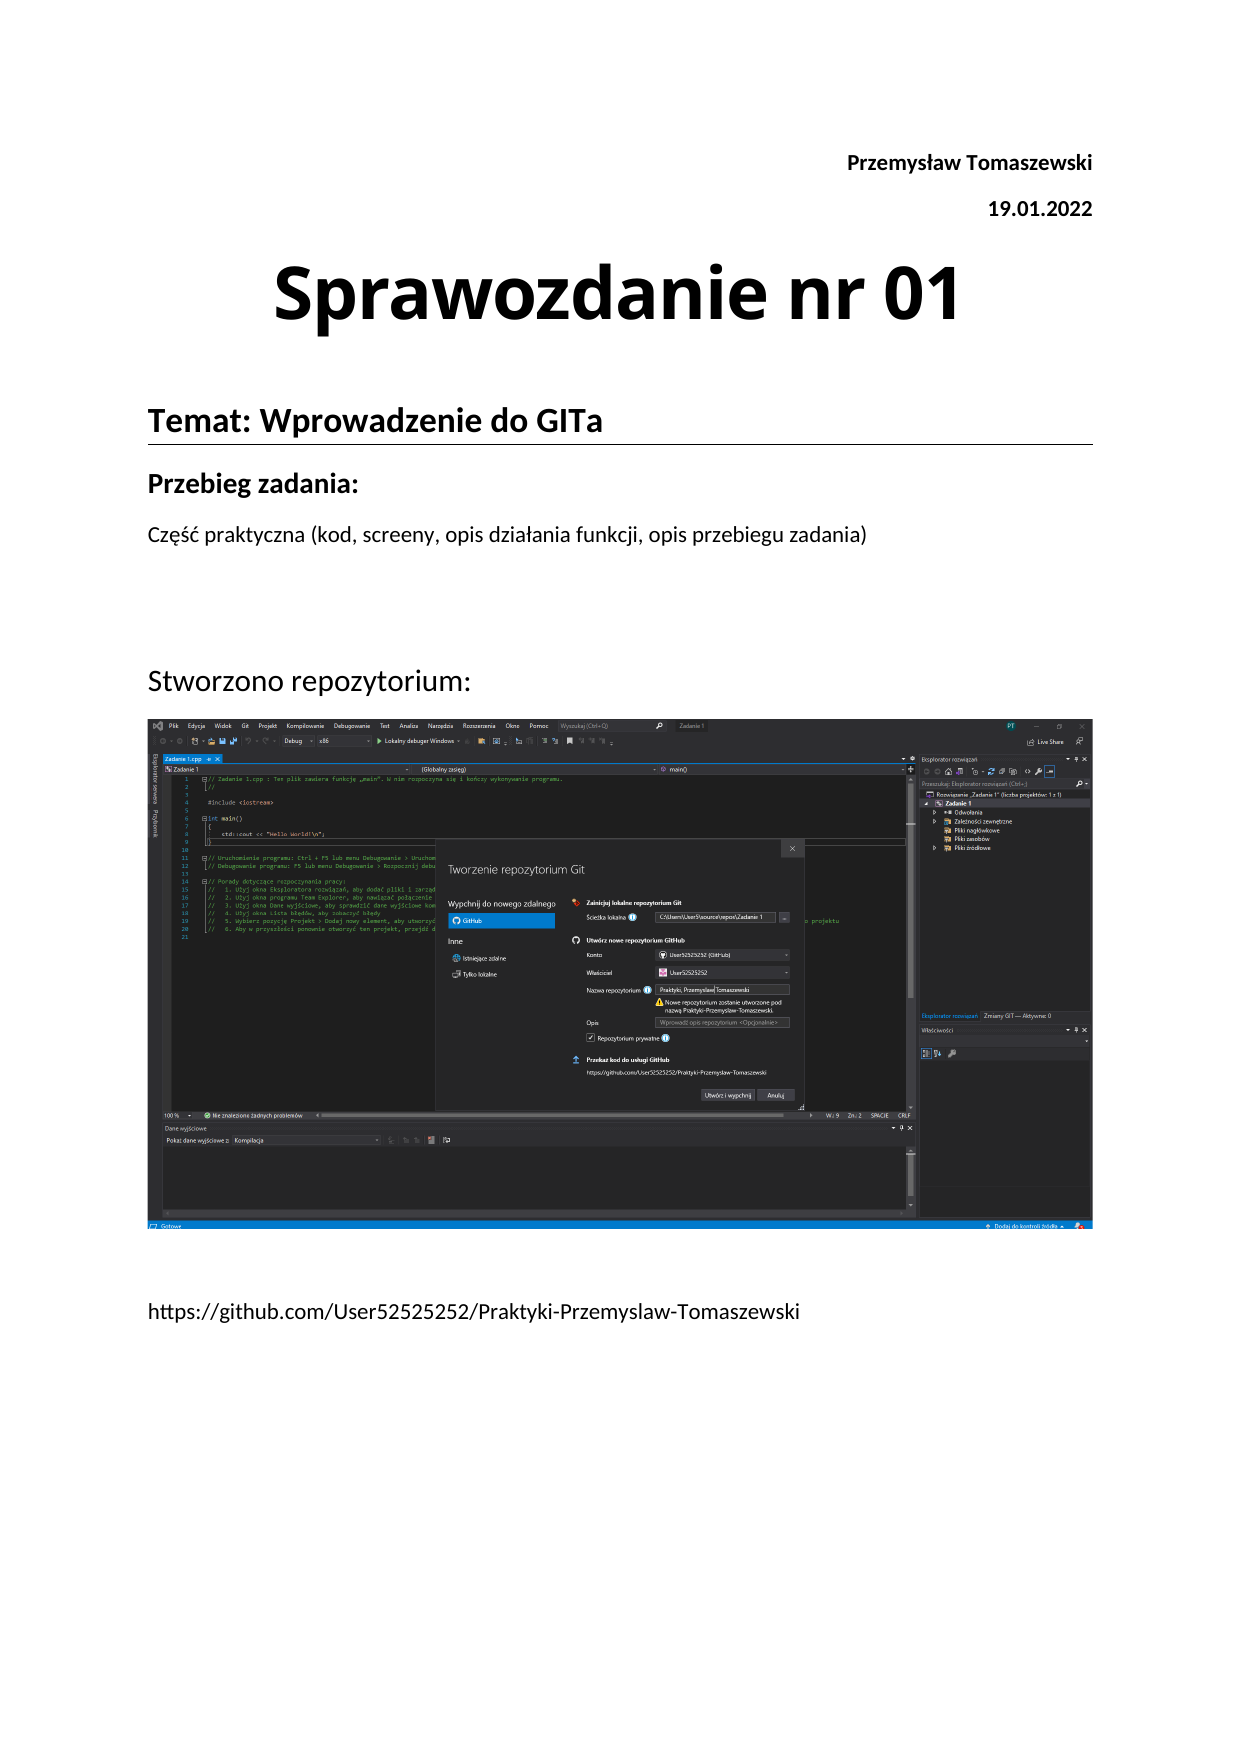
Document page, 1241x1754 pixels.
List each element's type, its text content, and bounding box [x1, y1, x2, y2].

text Stworzono repozytorium: [148, 661, 1093, 699]
picture [147, 719, 1093, 1229]
text Przebieg zadania: [148, 466, 1093, 501]
text https://github.com/User52525252/Praktyki-Przemyslaw-Tomaszewski [148, 1297, 1093, 1325]
text Temat: Wprowadzenie do GITa [148, 398, 1093, 444]
title Sprawozdanie nr 01 [148, 241, 1093, 341]
text Przemysław Tomaszewski [148, 148, 1093, 176]
text 19.01.2022 [148, 194, 1093, 222]
text Część praktyczna (kod, screeny, opis działania funkcji, opis przebiegu zadania) [148, 521, 1093, 549]
